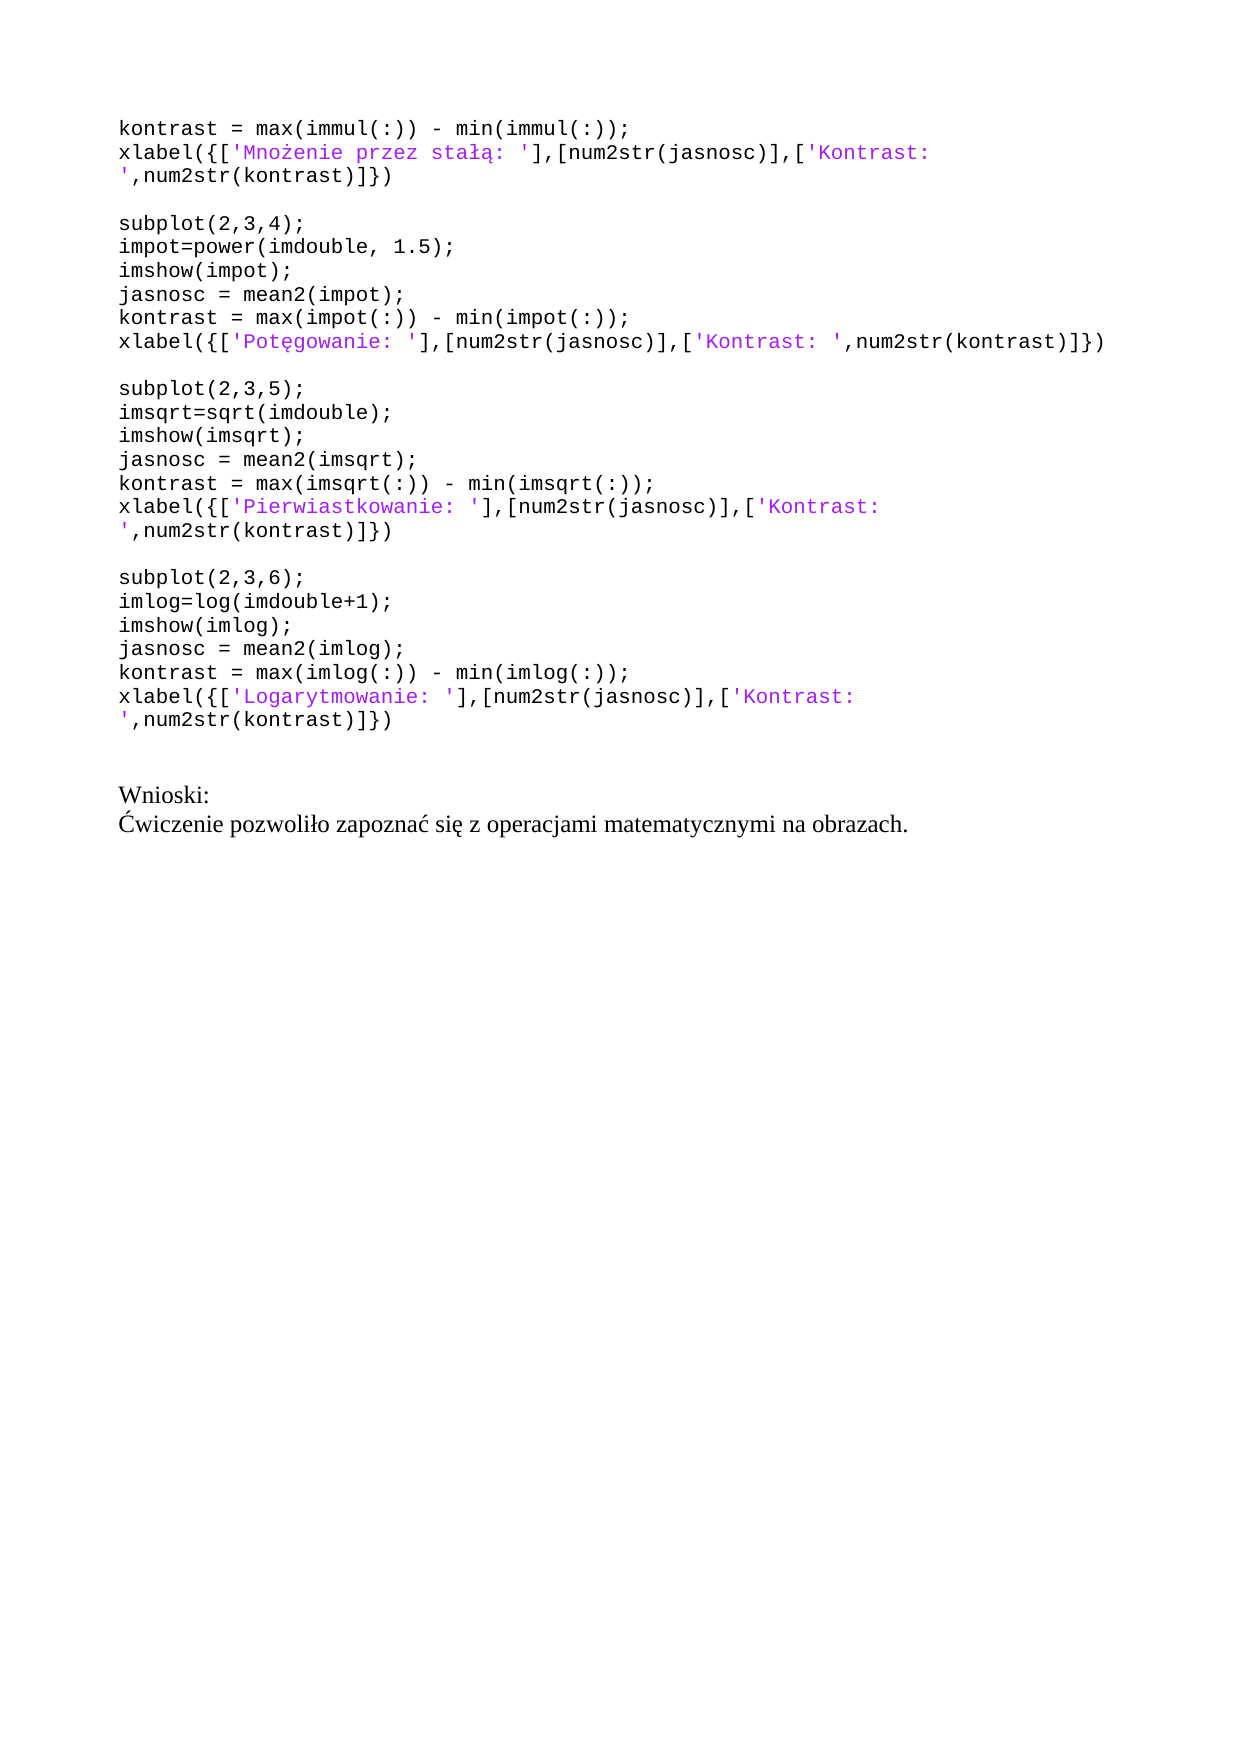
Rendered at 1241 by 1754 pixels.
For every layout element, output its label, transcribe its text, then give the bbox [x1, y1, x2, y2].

text xlabel({['Logarytmowanie: '],[num2str(jasnosc)],['Kontrast: ',num2str(kontrast)]}) [118, 686, 1122, 733]
text kontrast = max(impot(:)) - min(impot(:)); [118, 307, 1122, 331]
text Ćwiczenie pozwoliło zapoznać się z operacjami matematycznymi na obrazach. [118, 809, 1122, 838]
text xlabel({['Mnożenie przez stałą: '],[num2str(jasnosc)],['Kontrast: ',num2str(kontrast)]}) [118, 142, 1122, 189]
text subplot(2,3,4); [118, 213, 1122, 236]
text subplot(2,3,5); [118, 378, 1122, 402]
text kontrast = max(imsqrt(:)) - min(imsqrt(:)); [118, 473, 1122, 496]
text imshow(imlog); [118, 615, 1122, 638]
text xlabel({['Pierwiastkowanie: '],[num2str(jasnosc)],['Kontrast: ',num2str(kontrast)]}) [118, 496, 1122, 544]
text impot=power(imdouble, 1.5); [118, 236, 1122, 260]
text kontrast = max(immul(:)) - min(immul(:)); [118, 118, 1122, 142]
text kontrast = max(imlog(:)) - min(imlog(:)); [118, 662, 1122, 686]
text xlabel({['Potęgowanie: '],[num2str(jasnosc)],['Kontrast: ',num2str(kontrast)]}) [118, 331, 1122, 354]
text imshow(impot); [118, 260, 1122, 284]
text subplot(2,3,6); [118, 567, 1122, 591]
text imlog=log(imdouble+1); [118, 591, 1122, 615]
text jasnosc = mean2(impot); [118, 284, 1122, 307]
text jasnosc = mean2(imlog); [118, 638, 1122, 662]
text imshow(imsqrt); [118, 426, 1122, 449]
text imsqrt=sqrt(imdouble); [118, 402, 1122, 426]
text jasnosc = mean2(imsqrt); [118, 449, 1122, 473]
text Wnioski: [118, 781, 1122, 809]
